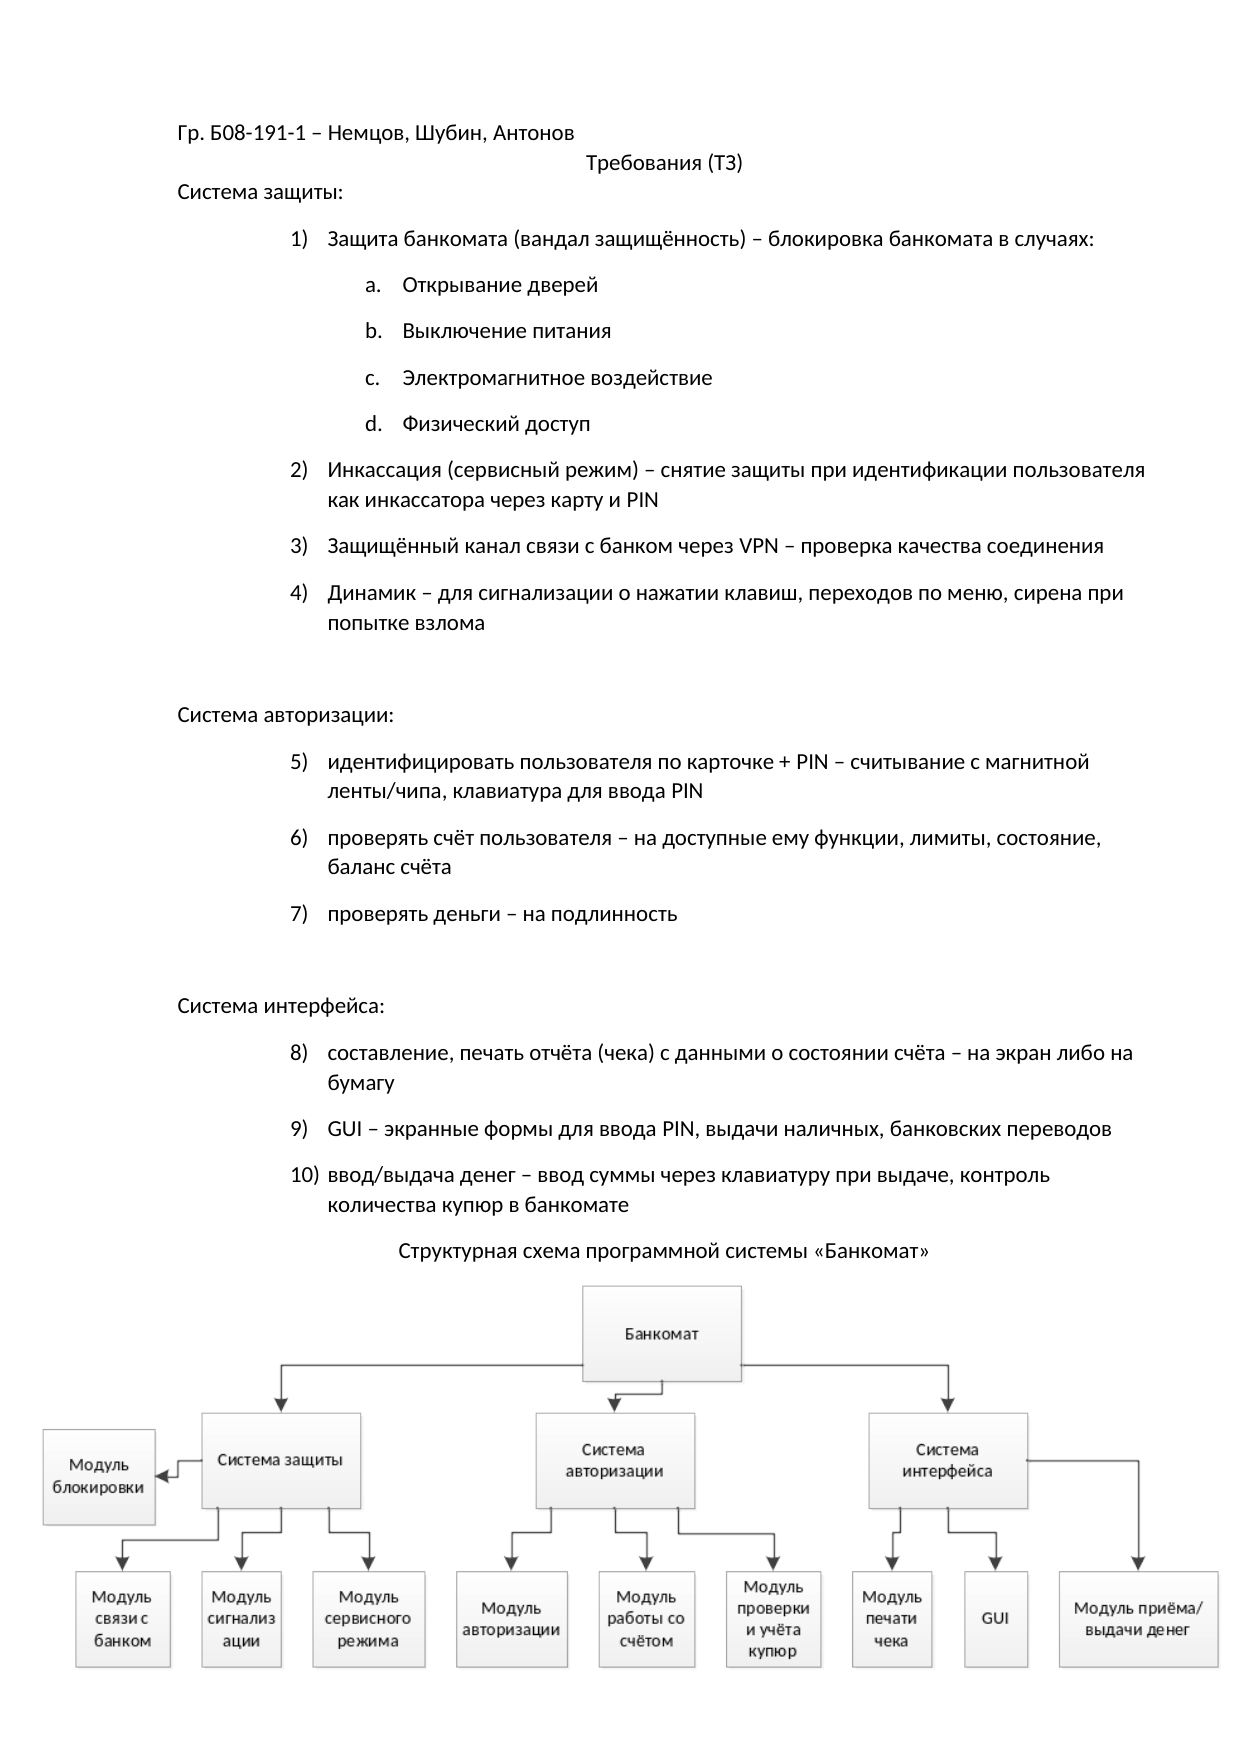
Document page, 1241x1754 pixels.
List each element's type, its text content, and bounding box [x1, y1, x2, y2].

list Динамик – для сигнализации о нажатии клавиш, переходов по меню, сирена при попытке взлома [290, 578, 1152, 636]
list GUI – экранные формы для ввода PIN, выдачи наличных, банковских переводов [290, 1114, 1152, 1142]
list Защищённый канал связи с банком через VPN – проверка качества соединения [290, 532, 1152, 560]
text Система авторизации: [177, 700, 1152, 728]
text Система интерфейса: [177, 992, 1152, 1019]
list составление, печать отчёта (чека) с данными о состоянии счёта – на экран либо на бумагу [290, 1038, 1152, 1096]
list ввод/выдача денег – ввод суммы через клавиатуру при выдаче, контроль количества купюр в банкомате [290, 1160, 1152, 1218]
text Структурная схема программной системы «Банкомат» [177, 1236, 1152, 1264]
list Защита банкомата (вандал защищённость) – блокировка банкомата в случаях: [290, 224, 1152, 252]
text Гр. Б08-191-1 – Немцов, Шубин, Антонов [177, 118, 1152, 146]
list Выключение питания [365, 317, 1152, 344]
list Открывание дверей [365, 270, 1152, 298]
list Инкассация (сервисный режим) – снятие защиты при идентификации пользователя как инкассатора через карту и PIN [290, 456, 1152, 513]
text Требования (ТЗ) [177, 148, 1152, 176]
list Физический доступ [365, 409, 1152, 437]
list идентифицировать пользователя по карточке + PIN – считывание с магнитной ленты/чипа, клавиатура для ввода PIN [290, 747, 1152, 804]
list проверять деньги – на подлинность [290, 899, 1152, 927]
text Система защиты: [177, 177, 1152, 206]
list Электромагнитное воздействие [365, 363, 1152, 391]
list проверять счёт пользователя – на доступные ему функции, лимиты, состояние, баланс счёта [290, 823, 1152, 881]
